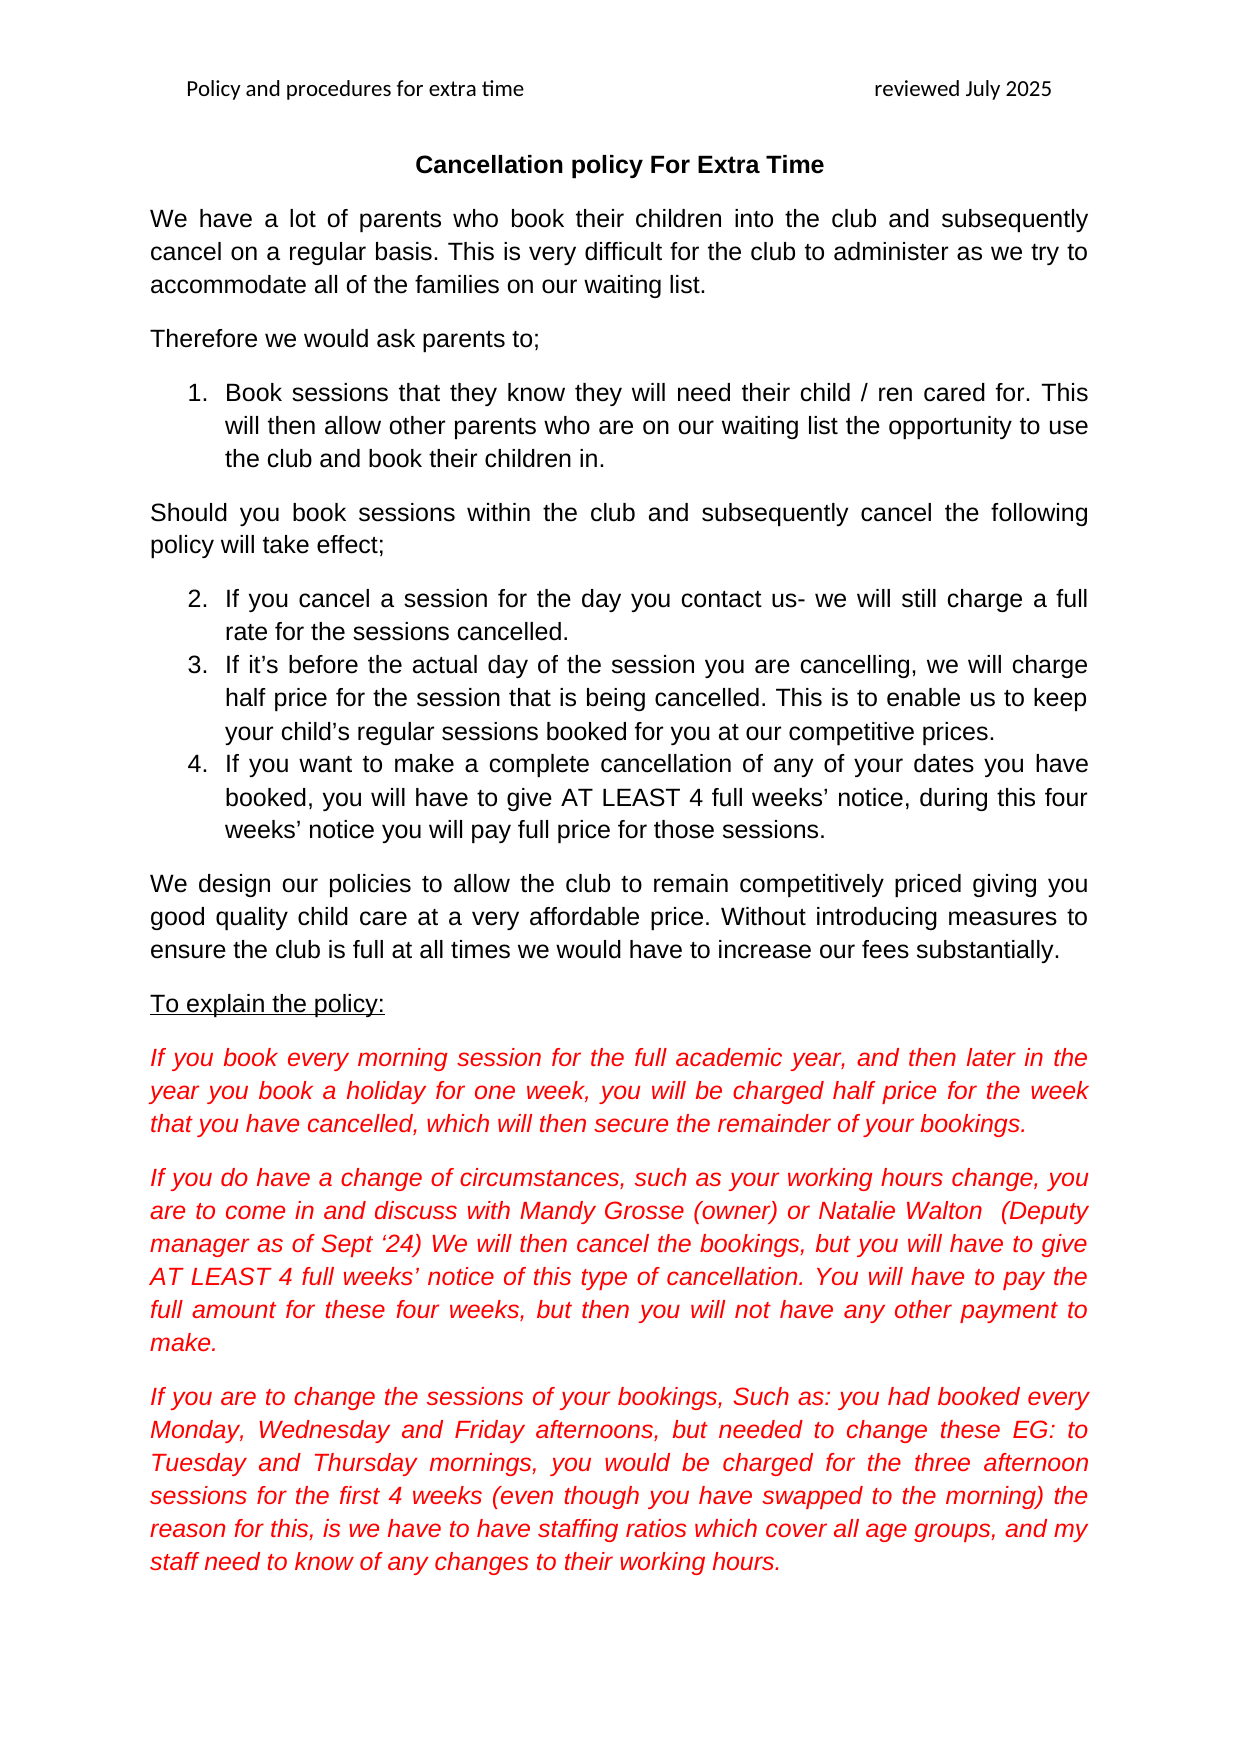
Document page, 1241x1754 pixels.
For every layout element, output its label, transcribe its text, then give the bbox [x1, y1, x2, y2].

list Book sessions that they know they will need their child / ren cared for. This will then allow other parents who are on our waiting list the opportunity to use the club and book their children in. [187, 378, 1090, 472]
text Therefore we would ask parents to; [150, 324, 1090, 352]
list If it’s before the actual day of the session you are cancelling, we will charge half price for the session that is being cancelled. This is to enable us to keep your child’s regular sessions booked for you at our competitive prices. [187, 650, 1090, 745]
text Cancellation policy For Extra Time [150, 150, 1090, 179]
text We have a lot of parents who book their children into the club and subsequently cancel on a regular basis. This is very difficult for the club to administer as we try to accommodate all of the families on our waiting list. [150, 204, 1090, 299]
text If you book every morning session for the full academic year, and then later in the year you book a holiday for one week, you will be charged half price for the week that you have cancelled, which will then secure the remainder of your bookings. [150, 1043, 1090, 1138]
list If you want to make a complete cancellation of any of your dates you have booked, you will have to give AT LEAST 4 full weeks’ notice, during this four weeks’ notice you will pay full price for those sessions. [187, 749, 1090, 844]
text Should you book sessions within the club and subsequently cancel the following policy will take effect; [150, 497, 1090, 559]
text If you are to change the sessions of your bookings, Such as: you had booked every Monday, Wednesday and Friday afternoons, but needed to change these EG: to Tuesday and Thursday mornings, you would be charged for the three afternoon sessions for the first 4 weeks (even though you have swapped to the morning) the reason for this, is we have to have staffing ratios which cover all age groups, and my staff need to know of any changes to their working hours. [150, 1382, 1090, 1576]
text If you do have a change of circumstances, such as your working hours change, you are to come in and discuss with Mandy Grosse (owner) or Natalie Walton (Deputy manager as of Sept ‘24) We will then cancel the bookings, but you will have to give AT LEAST 4 full weeks’ notice of this type of cancellation. You will have to pay the full amount for these four weeks, but then you will not have any other payment to make. [150, 1163, 1090, 1357]
text We design our policies to allow the club to remain competitively priced giving you good quality child care at a very affordable price. Without introducing measures to ensure the club is full at all times we would have to increase our fees substantially. [150, 869, 1090, 964]
text To explain the policy: [150, 989, 1090, 1018]
list If you cancel a session for the day you contact us- we will still charge a full rate for the sessions cancelled. [187, 584, 1090, 646]
